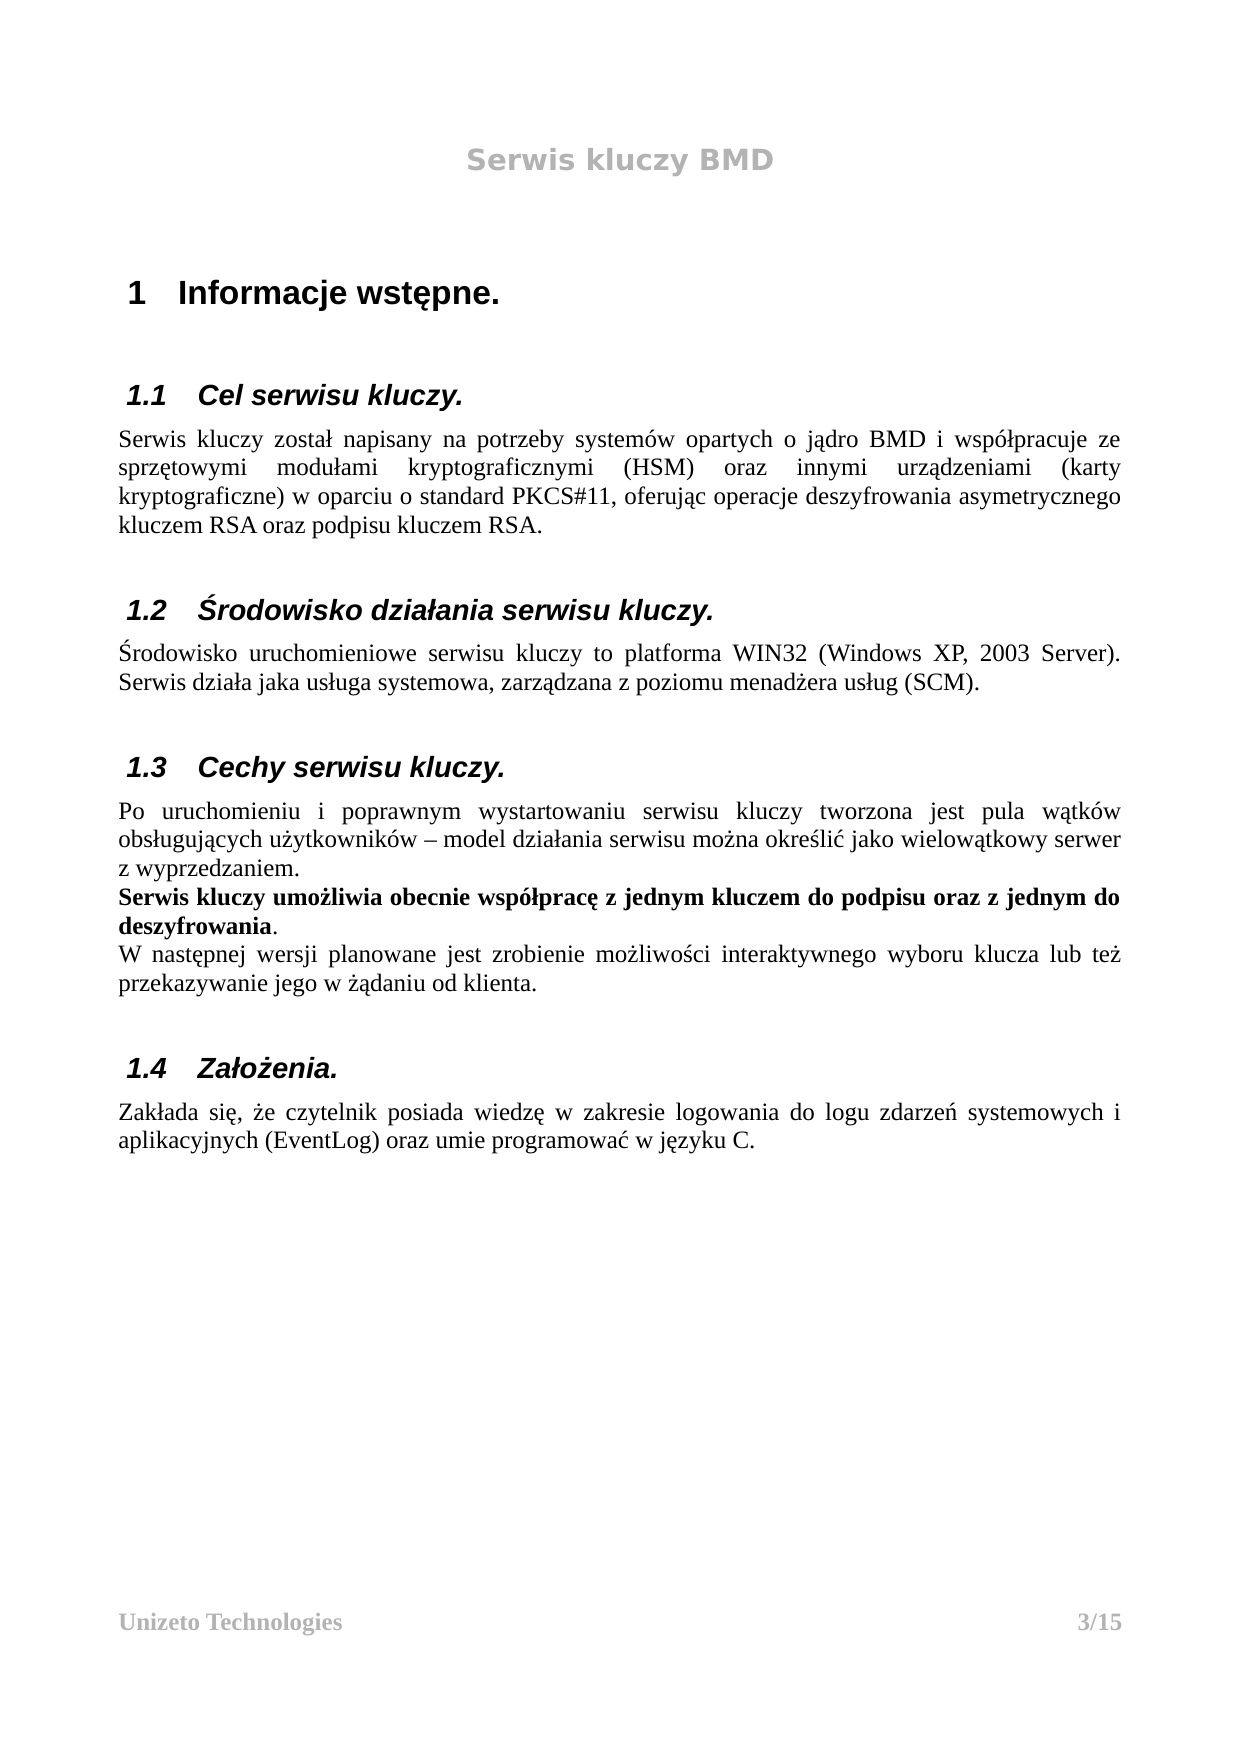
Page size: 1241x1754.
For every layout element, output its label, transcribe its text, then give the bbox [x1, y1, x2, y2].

text Serwis kluczy umożliwia obecnie współpracę z jednym kluczem do podpisu oraz z jednym do deszyfrowania. [118, 882, 1122, 939]
subtitle Środowisko działania serwisu kluczy. [118, 592, 1122, 626]
text Serwis kluczy został napisany na potrzeby systemów opartych o jądro BMD i współpracuje ze sprzętowymi modułami kryptograficznymi (HSM) oraz innymi urządzeniami (karty kryptograficzne) w oparciu o standard PKCS#11, oferując operacje deszyfrowania asymetrycznego kluczem RSA oraz podpisu kluczem RSA. [118, 424, 1122, 539]
text W następnej wersji planowane jest zrobienie możliwości interaktywnego wyboru klucza lub też przekazywanie jego w żądaniu od klienta. [118, 939, 1122, 997]
text Zakłada się, że czytelnik posiada wiedzę w zakresie logowania do logu zdarzeń systemowych i aplikacyjnych (EventLog) oraz umie programować w języku C. [118, 1097, 1122, 1154]
text Po uruchomieniu i poprawnym wystartowaniu serwisu kluczy tworzona jest pula wątków obsługujących użytkowników – model działania serwisu można określić jako wielowątkowy serwer z wyprzedzaniem. [118, 796, 1122, 882]
subtitle Cel serwisu kluczy. [118, 378, 1122, 411]
subtitle Założenia. [118, 1051, 1122, 1084]
text Środowisko uruchomieniowe serwisu kluczy to platforma WIN32 (Windows XP, 2003 Server). Serwis działa jaka usługa systemowa, zarządzana z poziomu menadżera usług (SCM). [118, 638, 1122, 696]
subtitle Cechy serwisu kluczy. [118, 750, 1122, 783]
subtitle Informacje wstępne. [118, 273, 1122, 311]
